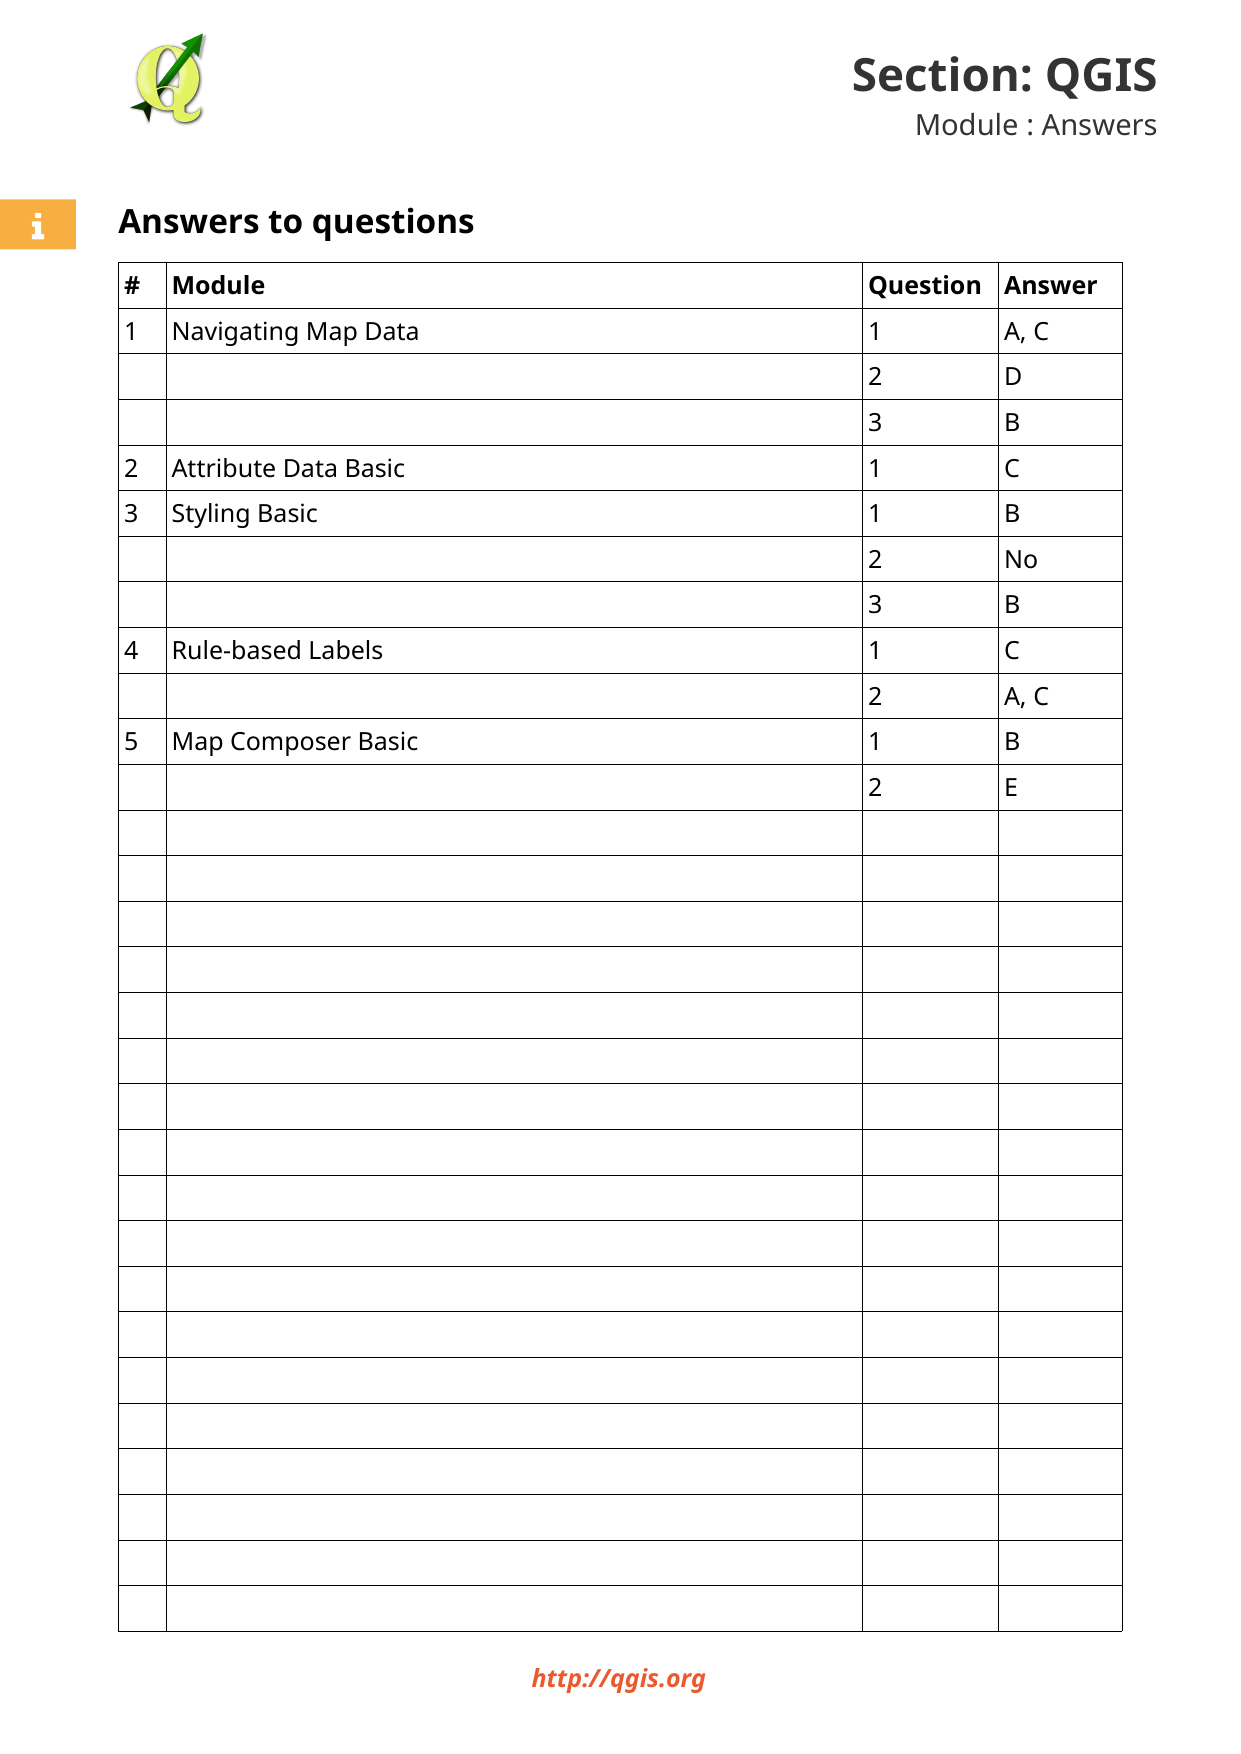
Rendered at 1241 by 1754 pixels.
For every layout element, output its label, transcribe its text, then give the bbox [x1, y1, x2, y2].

table_cell 1 [863, 628, 998, 673]
table_cell [863, 993, 998, 1038]
table_cell [119, 856, 166, 901]
table_cell [167, 582, 862, 627]
table_cell [167, 1541, 862, 1585]
table_cell [119, 1541, 166, 1585]
table_cell A, C [999, 674, 1122, 718]
table_cell Attribute Data Basic [167, 446, 862, 490]
table_cell [999, 1267, 1122, 1311]
table_cell 1 [863, 446, 998, 490]
table_cell [999, 1404, 1122, 1448]
table_cell C [999, 446, 1122, 490]
table_cell [999, 1130, 1122, 1174]
table_cell [999, 1449, 1122, 1494]
table_cell [119, 1495, 166, 1539]
table_cell 1 [119, 309, 166, 353]
table_cell [119, 1358, 166, 1403]
table_cell [119, 1404, 166, 1448]
table_cell [999, 993, 1122, 1038]
table_cell [863, 811, 998, 855]
table_cell [119, 993, 166, 1038]
table_cell No [999, 537, 1122, 581]
table_header # [119, 263, 166, 308]
table_cell [167, 993, 862, 1038]
table_cell [119, 674, 166, 718]
table_cell [167, 354, 862, 399]
table_cell 3 [863, 582, 998, 627]
table_cell [119, 1267, 166, 1311]
table_header Module [167, 263, 862, 308]
table_cell [999, 1586, 1122, 1631]
table_cell 3 [863, 400, 998, 444]
table_cell [167, 856, 862, 901]
table_cell 5 [119, 719, 166, 764]
table_cell [863, 1541, 998, 1585]
table_cell [167, 537, 862, 581]
table_cell [863, 1495, 998, 1539]
table_header Question [863, 263, 998, 308]
table_cell [863, 1312, 998, 1357]
table_cell Styling Basic [167, 491, 862, 536]
table_header Answer [999, 263, 1122, 308]
table_cell [167, 1039, 862, 1083]
table_cell [863, 1449, 998, 1494]
table_cell 3 [119, 491, 166, 536]
table_cell [167, 1221, 862, 1266]
table_cell 4 [119, 628, 166, 673]
table_cell Rule-based Labels [167, 628, 862, 673]
subtitle Answers to questions [118, 198, 1122, 243]
table_cell [999, 1312, 1122, 1357]
table_cell [167, 947, 862, 992]
table_cell [119, 1039, 166, 1083]
table_cell [863, 1404, 998, 1448]
table_cell [167, 765, 862, 809]
table_cell B [999, 719, 1122, 764]
table_cell [119, 537, 166, 581]
table_cell [167, 1586, 862, 1631]
table_cell B [999, 582, 1122, 627]
table_cell E [999, 765, 1122, 809]
table_cell [167, 1176, 862, 1220]
table_cell [119, 1084, 166, 1129]
table_cell [999, 1084, 1122, 1129]
table_cell [999, 1221, 1122, 1266]
table_cell [119, 1130, 166, 1174]
table_cell [119, 811, 166, 855]
table_cell 2 [863, 674, 998, 718]
table_cell [863, 856, 998, 901]
table_cell [119, 765, 166, 809]
table_cell [999, 1358, 1122, 1403]
table_cell [167, 1358, 862, 1403]
table_cell [167, 1130, 862, 1174]
table_cell [167, 1312, 862, 1357]
table_cell 2 [863, 765, 998, 809]
table_cell [167, 902, 862, 946]
table_cell [167, 1495, 862, 1539]
table_cell [167, 811, 862, 855]
table_cell [863, 902, 998, 946]
table_cell A, C [999, 309, 1122, 353]
table_cell 1 [863, 719, 998, 764]
table_cell [119, 947, 166, 992]
table_cell [863, 1130, 998, 1174]
table_cell 2 [119, 446, 166, 490]
table_cell [863, 1586, 998, 1631]
table_cell [119, 400, 166, 444]
table_cell [999, 1039, 1122, 1083]
table_cell [863, 1176, 998, 1220]
table_cell 2 [863, 354, 998, 399]
table_cell B [999, 400, 1122, 444]
table_cell [863, 1084, 998, 1129]
table_cell Map Composer Basic [167, 719, 862, 764]
table_cell [167, 674, 862, 718]
table_cell [999, 1495, 1122, 1539]
table_cell [167, 1267, 862, 1311]
table_cell [999, 811, 1122, 855]
table_cell [119, 1586, 166, 1631]
table_cell 2 [863, 537, 998, 581]
table_cell [167, 400, 862, 444]
table_cell [119, 354, 166, 399]
table_cell [863, 1039, 998, 1083]
table_cell [119, 1176, 166, 1220]
picture [122, 31, 218, 127]
table_cell [999, 1176, 1122, 1220]
table_cell [119, 1449, 166, 1494]
table_cell C [999, 628, 1122, 673]
table_cell [999, 947, 1122, 992]
table_cell [167, 1084, 862, 1129]
table_cell [119, 582, 166, 627]
table_cell [119, 902, 166, 946]
table_cell [167, 1449, 862, 1494]
table_cell [119, 1312, 166, 1357]
table_cell [863, 947, 998, 992]
table_cell [167, 1404, 862, 1448]
table_cell [999, 1541, 1122, 1585]
table_cell [999, 856, 1122, 901]
table_cell 1 [863, 491, 998, 536]
table_cell D [999, 354, 1122, 399]
table_cell [863, 1358, 998, 1403]
table_cell [863, 1221, 998, 1266]
table_cell B [999, 491, 1122, 536]
table_cell 1 [863, 309, 998, 353]
table_cell Navigating Map Data [167, 309, 862, 353]
table_cell [863, 1267, 998, 1311]
table_cell [119, 1221, 166, 1266]
table_cell [999, 902, 1122, 946]
